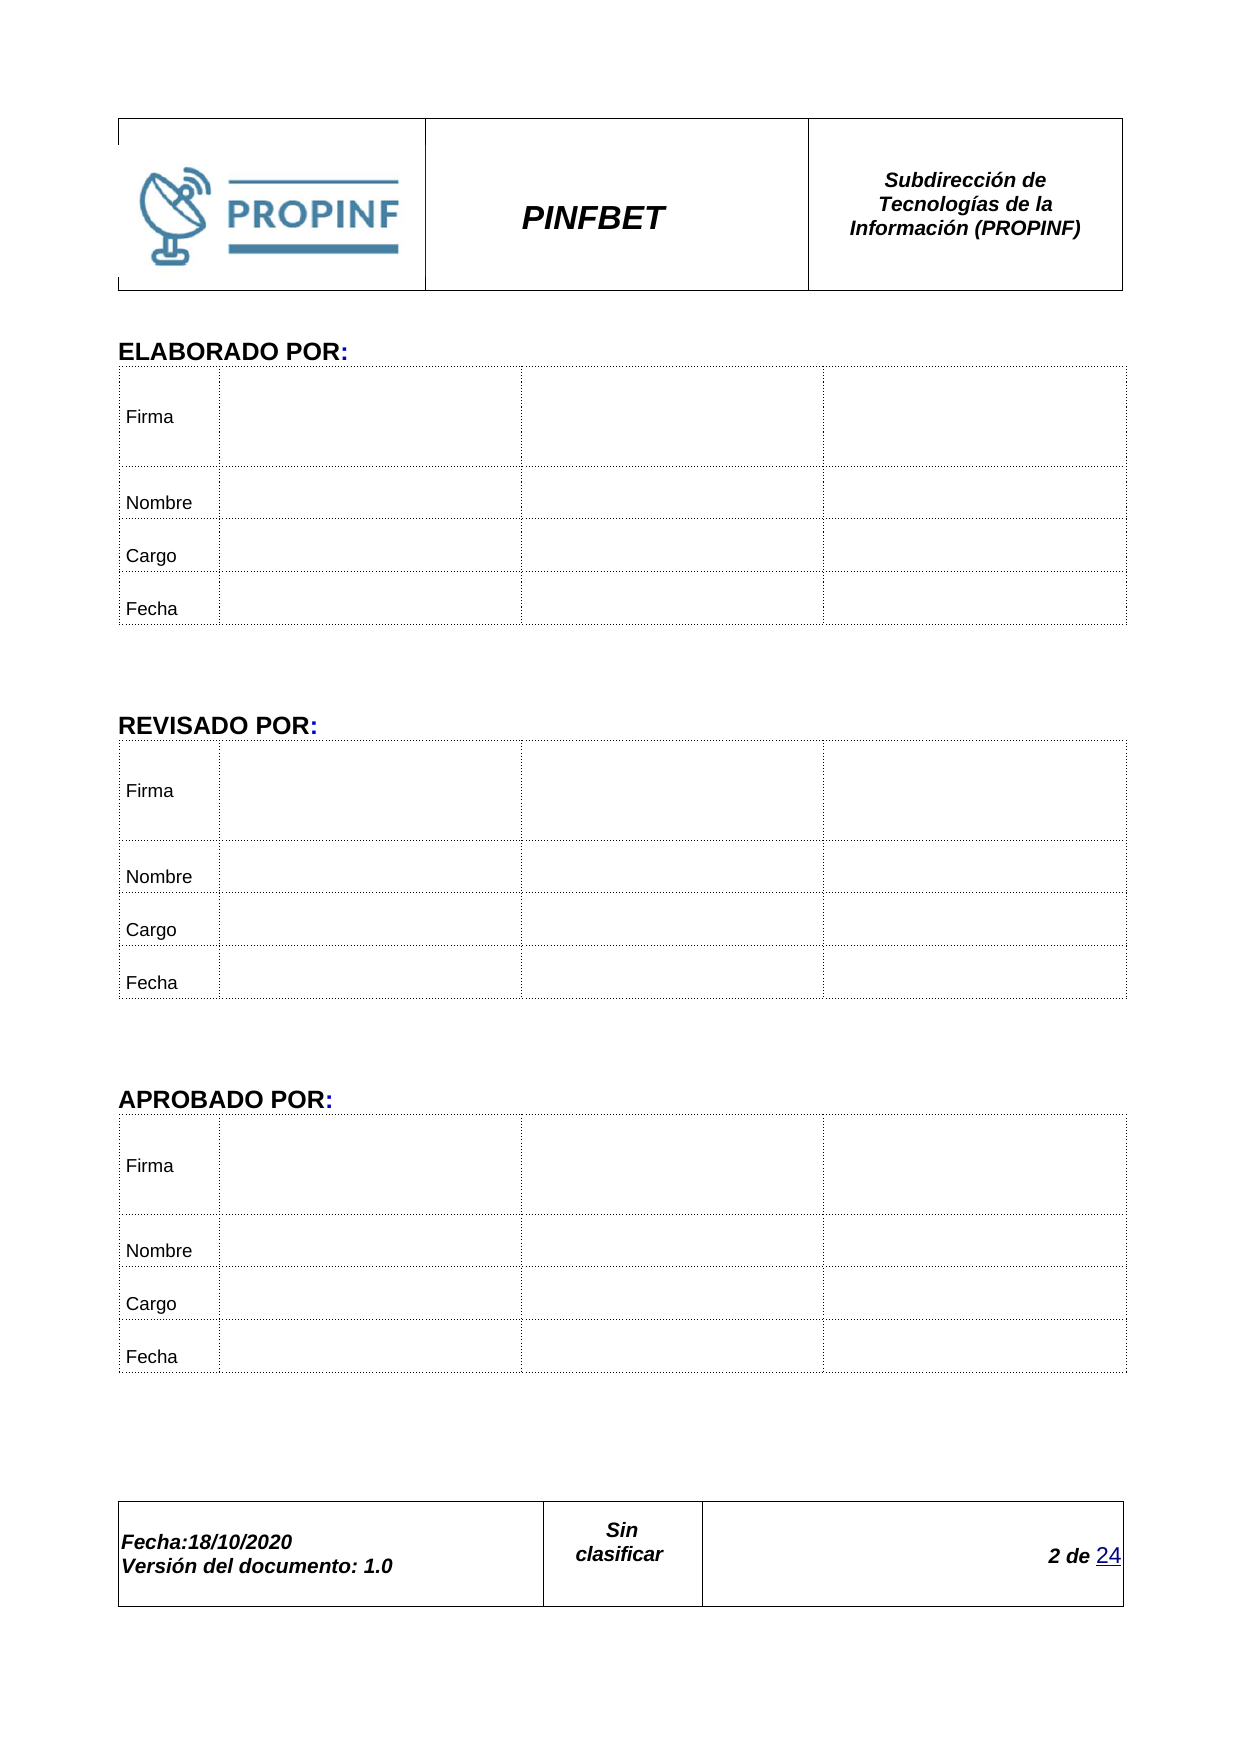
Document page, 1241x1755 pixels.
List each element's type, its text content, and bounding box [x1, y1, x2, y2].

table_cell [823, 1319, 1127, 1372]
table_cell [823, 466, 1127, 518]
text REVISADO POR: [118, 711, 1138, 739]
table_cell [522, 571, 823, 624]
table_cell [220, 518, 522, 571]
table_cell [220, 571, 522, 624]
table_cell Nombre [120, 840, 219, 892]
text APROBADO POR: [118, 1085, 1138, 1114]
table_cell [220, 1266, 522, 1319]
table_header Firma [120, 740, 219, 840]
table_header [220, 366, 522, 466]
table_header [522, 366, 823, 466]
table_header Firma [120, 366, 219, 466]
table_cell [220, 892, 522, 945]
table_cell [220, 466, 522, 518]
table_header Firma [120, 1114, 219, 1214]
table_cell Fecha [120, 945, 219, 998]
table_cell [522, 840, 823, 892]
table_cell Fecha [120, 571, 219, 624]
table_cell [823, 945, 1127, 998]
table_header [823, 1114, 1127, 1214]
subtitle ELABORADO POR: [118, 337, 1138, 365]
table_cell [823, 892, 1127, 945]
table_cell Cargo [120, 892, 219, 945]
table_cell [823, 1214, 1127, 1266]
table_cell [220, 840, 522, 892]
table_header [823, 366, 1127, 466]
table_header [823, 740, 1127, 840]
table_cell [823, 840, 1127, 892]
table_cell [522, 466, 823, 518]
table_cell [522, 1266, 823, 1319]
table_cell Cargo [120, 1266, 219, 1319]
table_cell [823, 1266, 1127, 1319]
table_cell Fecha [120, 1319, 219, 1372]
table_cell [823, 518, 1127, 571]
table_cell Cargo [120, 518, 219, 571]
table_header [220, 1114, 522, 1214]
table_header [522, 1114, 823, 1214]
table_cell [522, 1214, 823, 1266]
table_header [220, 740, 522, 840]
table_cell [220, 1319, 522, 1372]
table_cell [522, 892, 823, 945]
table_cell [823, 571, 1127, 624]
table_cell [522, 518, 823, 571]
table_cell [522, 945, 823, 998]
table_cell [220, 1214, 522, 1266]
table_header [522, 740, 823, 840]
table_cell Nombre [120, 1214, 219, 1266]
table_cell Nombre [120, 466, 219, 518]
table_cell [522, 1319, 823, 1372]
table_cell [220, 945, 522, 998]
